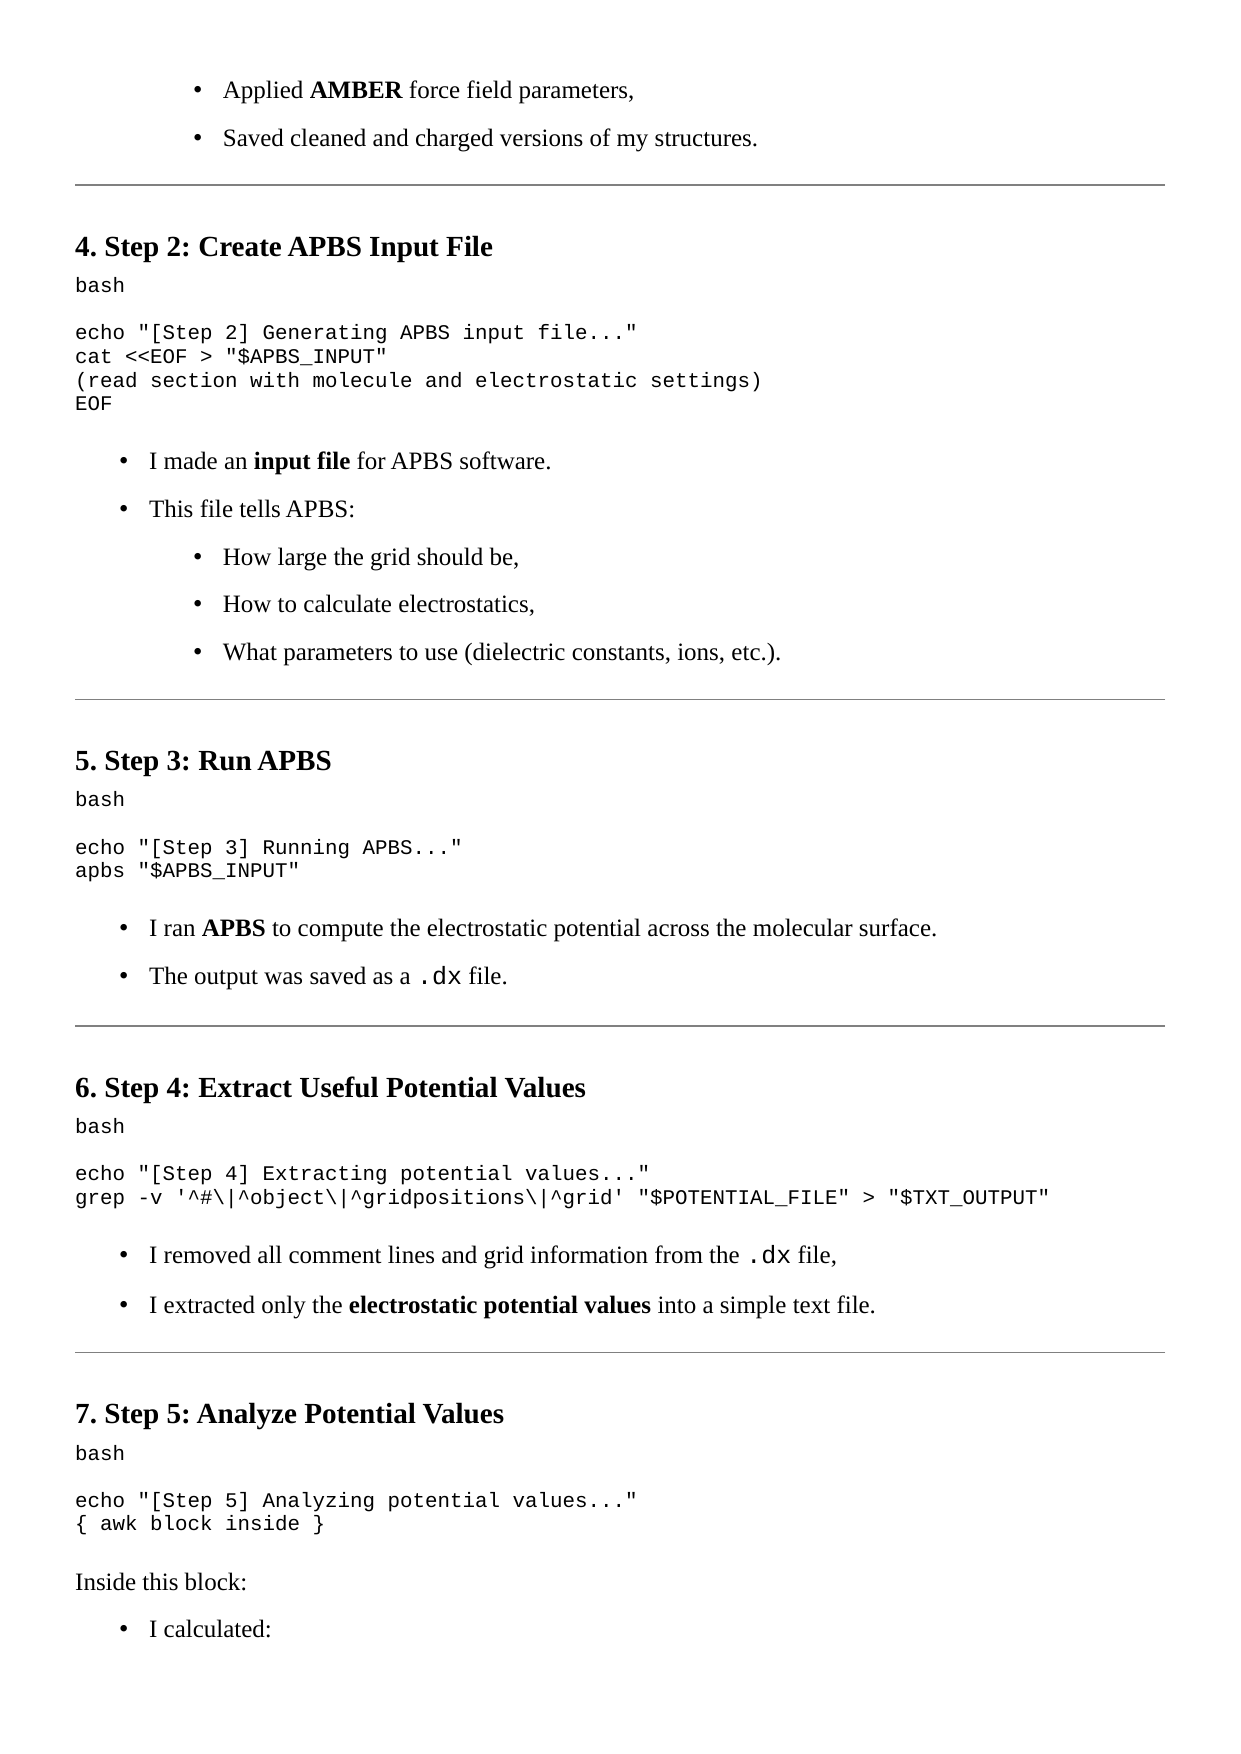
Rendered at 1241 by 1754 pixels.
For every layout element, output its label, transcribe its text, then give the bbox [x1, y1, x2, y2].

list This file tells APBS: [119, 494, 1165, 523]
text (read section with molecule and electrostatic settings) [75, 370, 1165, 393]
list Saved cleaned and charged versions of my structures. [193, 123, 1165, 151]
text bash [75, 789, 1165, 813]
text bash [75, 275, 1165, 299]
list The output was saved as a .dx file. [119, 961, 1165, 992]
text EOF [75, 393, 1165, 417]
text grep -v '^#\|^object\|^gridpositions\|^grid' "$POTENTIAL_FILE" > "$TXT_OUTPUT" [75, 1187, 1165, 1211]
subtitle 6. Step 4: Extract Useful Potential Values [75, 1070, 1165, 1103]
text echo "[Step 4] Extracting potential values..." [75, 1163, 1165, 1187]
list What parameters to use (dielectric constants, ions, etc.). [193, 637, 1165, 666]
list I removed all comment lines and grid information from the .dx file, [119, 1240, 1165, 1271]
text { awk block inside } [75, 1513, 1165, 1537]
text echo "[Step 3] Running APBS..." [75, 837, 1165, 860]
text echo "[Step 5] Analyzing potential values..." [75, 1490, 1165, 1513]
list How large the grid should be, [193, 542, 1165, 570]
subtitle 7. Step 5: Analyze Potential Values [75, 1396, 1165, 1430]
text Inside this block: [75, 1567, 1165, 1595]
text bash [75, 1442, 1165, 1466]
text apbs "$APBS_INPUT" [75, 860, 1165, 884]
text cat <<EOF > "$APBS_INPUT" [75, 346, 1165, 370]
list I ran APBS to compute the electrostatic potential across the molecular surface. [119, 913, 1165, 942]
list I calculated: [119, 1614, 1165, 1643]
text bash [75, 1116, 1165, 1139]
subtitle 5. Step 3: Run APBS [75, 743, 1165, 777]
list Applied AMBER force field parameters, [193, 75, 1165, 104]
list I made an input file for APBS software. [119, 446, 1165, 475]
subtitle 4. Step 2: Create APBS Input File [75, 229, 1165, 263]
list I extracted only the electrostatic potential values into a simple text file. [119, 1290, 1165, 1319]
list How to calculate electrostatics, [193, 589, 1165, 618]
text echo "[Step 2] Generating APBS input file..." [75, 322, 1165, 346]
